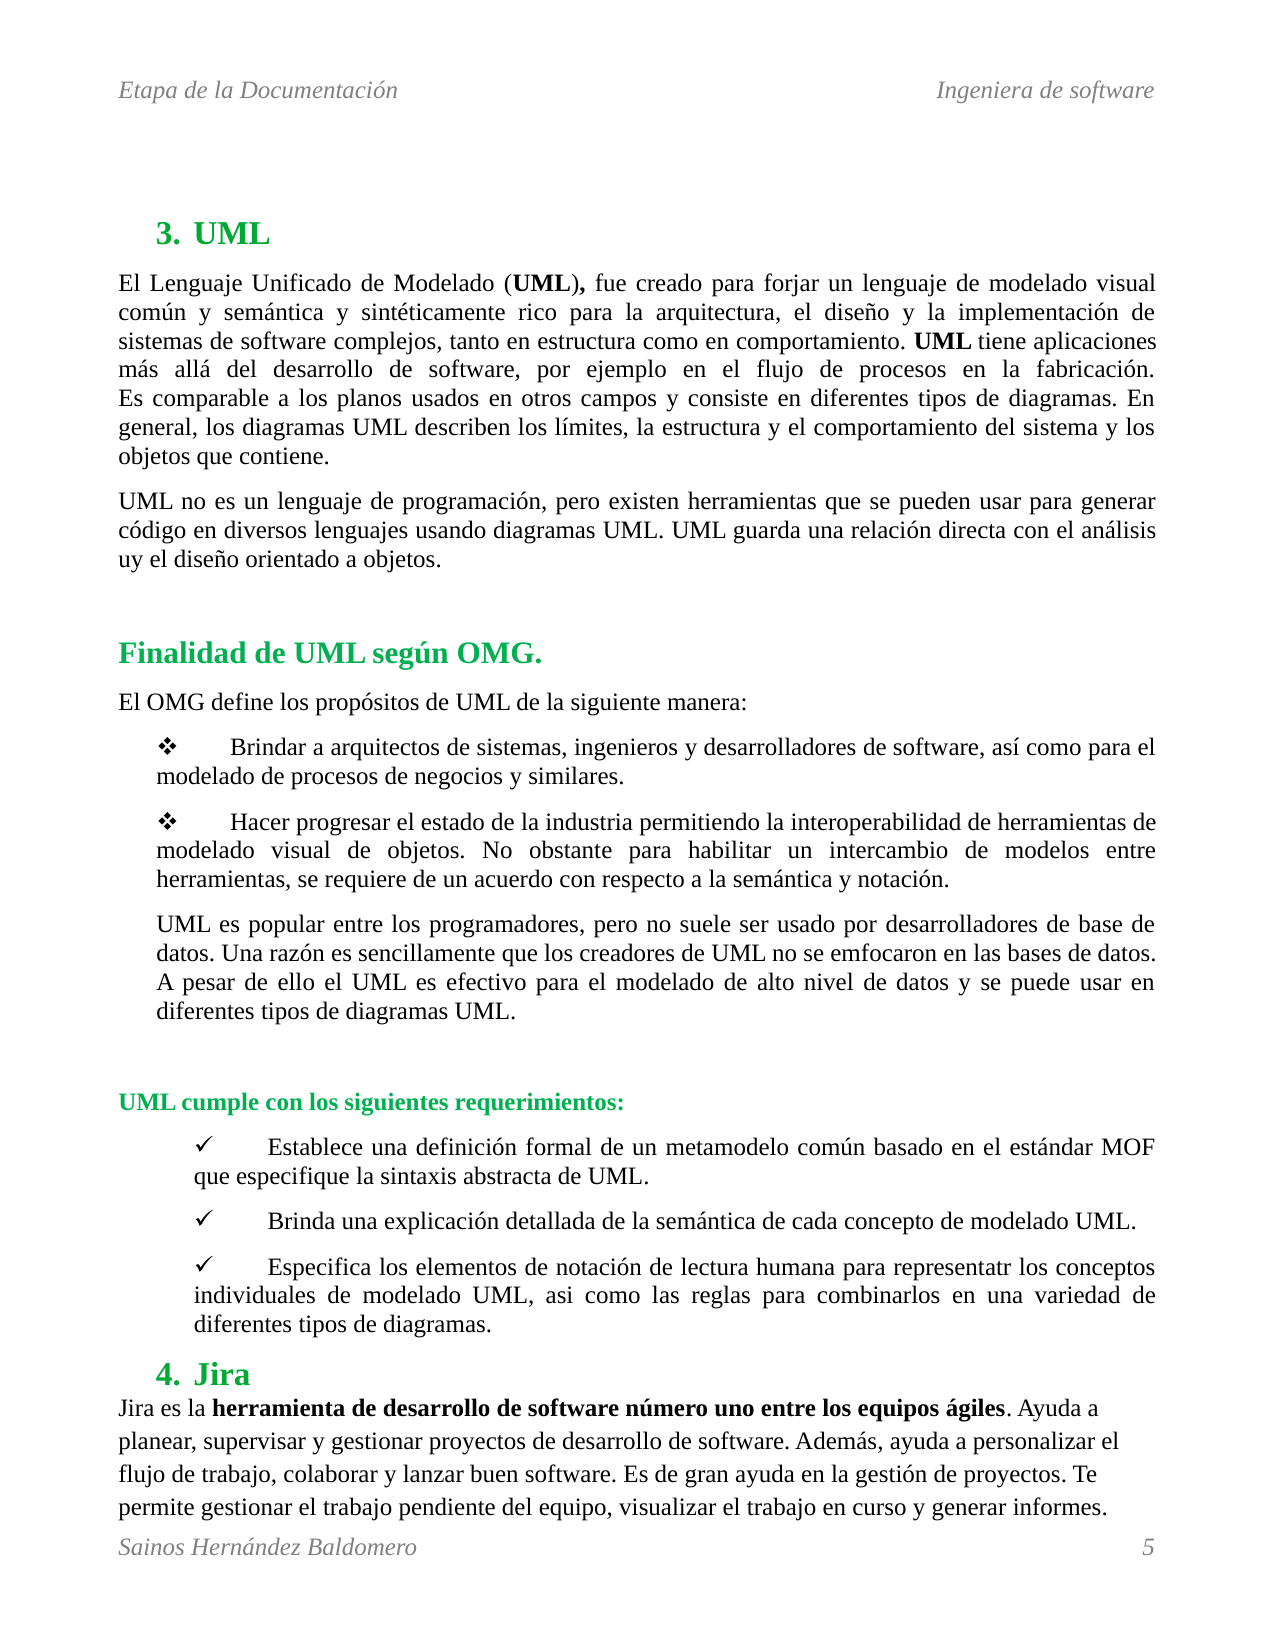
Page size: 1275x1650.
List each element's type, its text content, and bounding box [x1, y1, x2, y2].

text UML es popular entre los programadores, pero no suele ser usado por desarrolladores de base de datos. Una razón es sencillamente que los creadores de UML no se emfocaron en las bases de datos. A pesar de ello el UML es efectivo para el modelado de alto nivel de datos y se puede usar en diferentes tipos de diagramas UML. [156, 909, 1157, 1024]
text UML cumple con los siguientes requerimientos: [118, 1087, 1157, 1115]
text El Lenguaje Unificado de Modelado (UML), fue creado para forjar un lenguaje de modelado visual común y semántica y sintéticamente rico para la arquitectura, el diseño y la implementación de sistemas de software complejos, tanto en estructura como en comportamiento. UML tiene aplicaciones más allá del desarrollo de software, por ejemplo en el flujo de procesos en la fabricación. Es comparable a los planos usados en otros campos y consiste en diferentes tipos de diagramas. En general, los diagramas UML describen los límites, la estructura y el comportamiento del sistema y los objetos que contiene. [118, 268, 1157, 469]
text Jira es la herramienta de desarrollo de software número uno entre los equipos ágiles. Ayuda a planear, supervisar y gestionar proyectos de desarrollo de software. Además, ayuda a personalizar el flujo de trabajo, colaborar y lanzar buen software. Es de gran ayuda en la gestión de proyectos. Te permite gestionar el trabajo pendiente del equipo, visualizar el trabajo en curso y generar informes. [118, 1393, 1157, 1521]
text El OMG define los propósitos de UML de la siguiente manera: [118, 687, 1157, 716]
list Hacer progresar el estado de la industria permitiendo la interoperabilidad de herramientas de modelado visual de objetos. No obstante para habilitar un intercambio de modelos entre herramientas, se requiere de un acuerdo con respecto a la semántica y notación. [156, 807, 1157, 893]
text Finalidad de UML según OMG. [118, 634, 1157, 670]
list Brindar a arquitectos de sistemas, ingenieros y desarrolladores de software, así como para el modelado de procesos de negocios y similares. [156, 732, 1157, 790]
list UML [156, 213, 1157, 252]
list Establece una definición formal de un metamodelo común basado en el estándar MOF que especifique la sintaxis abstracta de UML. [193, 1132, 1157, 1189]
text UML no es un lenguaje de programación, pero existen herramientas que se pueden usar para generar código en diversos lenguajes usando diagramas UML. UML guarda una relación directa con el análisis uy el diseño orientado a objetos. [118, 486, 1157, 572]
list Jira [156, 1354, 1157, 1393]
list Brinda una explicación detallada de la semántica de cada concepto de modelado UML. [193, 1206, 1157, 1235]
list Especifica los elementos de notación de lectura humana para representatr los conceptos individuales de modelado UML, asi como las reglas para combinarlos en una variedad de diferentes tipos de diagramas. [193, 1252, 1157, 1338]
